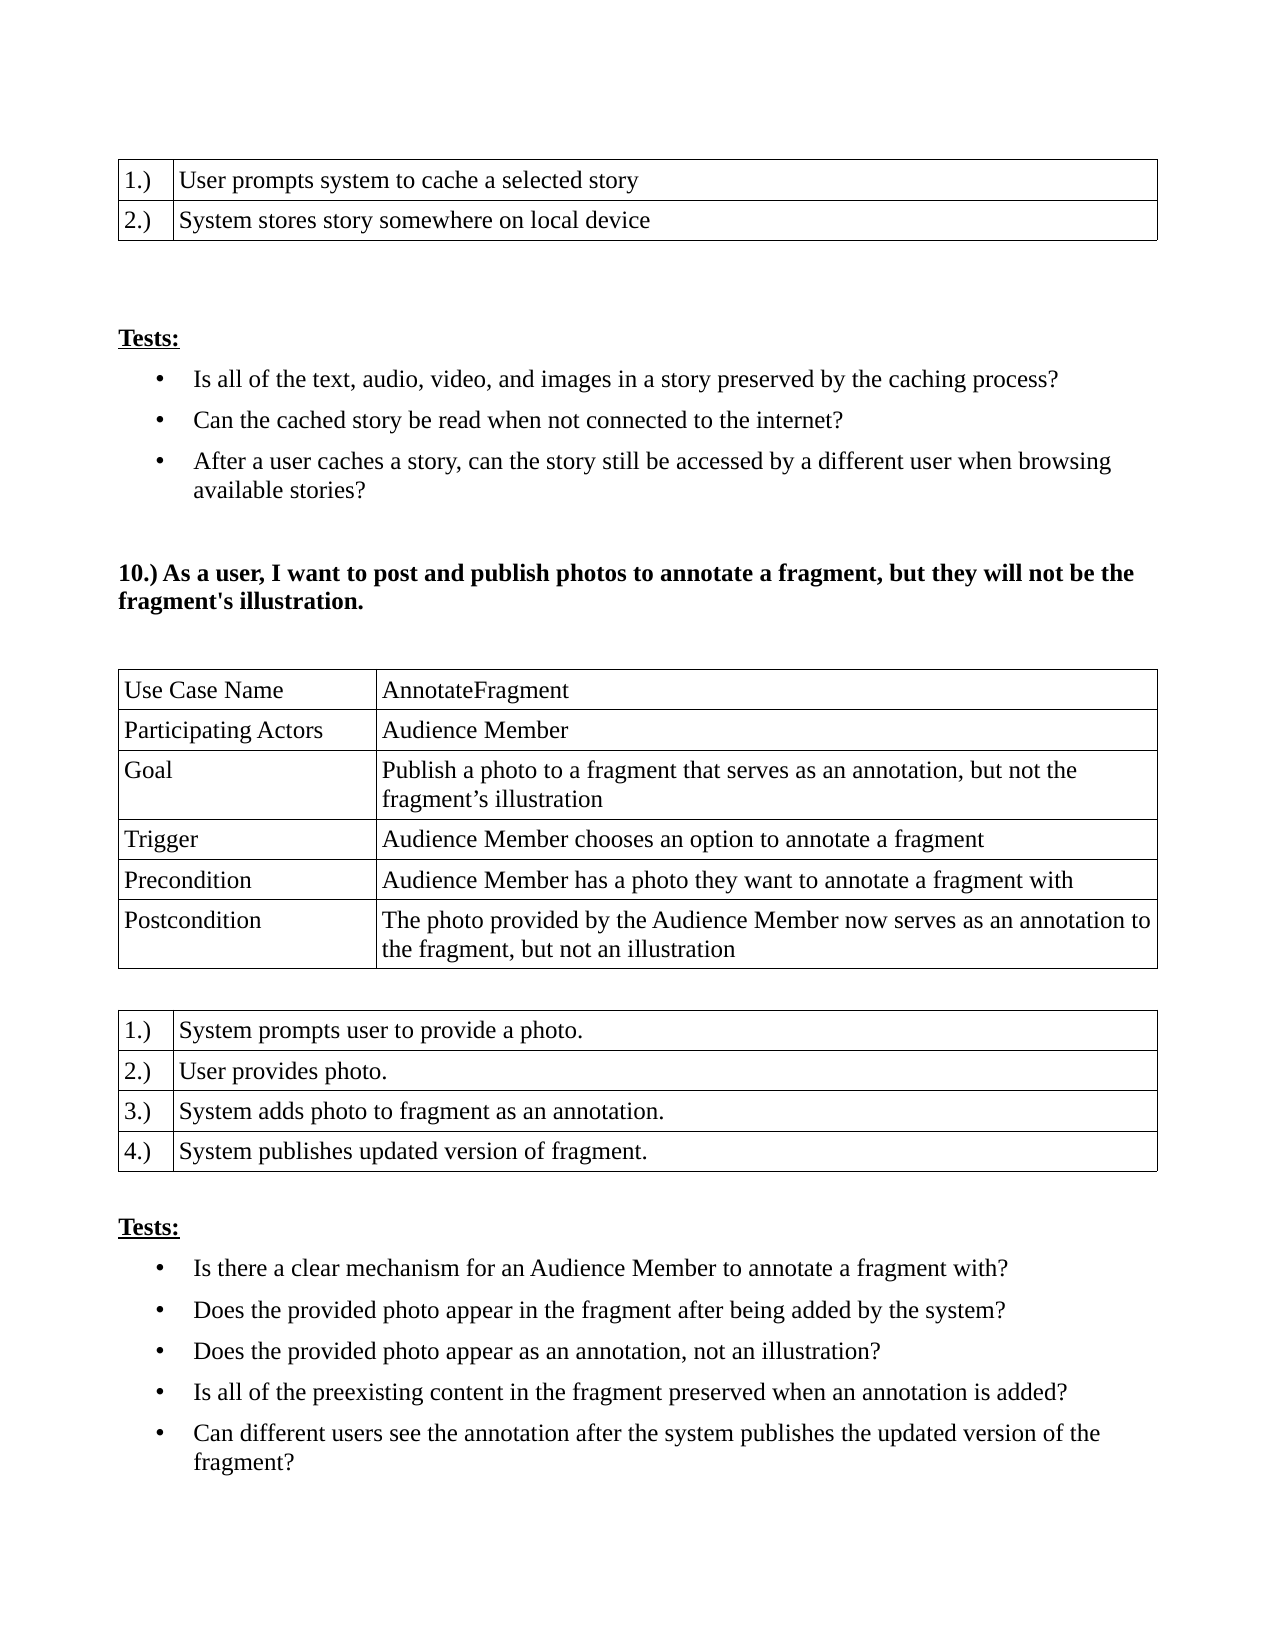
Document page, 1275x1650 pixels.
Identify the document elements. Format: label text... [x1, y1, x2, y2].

table_cell 2.) [119, 201, 173, 240]
table_cell Audience Member [377, 710, 1157, 749]
list Is all of the text, audio, video, and images in a story preserved by the caching process? [156, 364, 1157, 393]
table_cell User provides photo. [174, 1051, 1157, 1090]
table_cell Precondition [119, 860, 376, 899]
table_cell System publishes updated version of fragment. [174, 1132, 1157, 1171]
table_header User prompts system to cache a selected story [174, 160, 1157, 200]
table_cell Audience Member has a photo they want to annotate a fragment with [377, 860, 1157, 899]
table_cell Postcondition [119, 900, 376, 968]
list Can the cached story be read when not connected to the internet? [156, 405, 1157, 434]
table_cell System adds photo to fragment as an annotation. [174, 1091, 1157, 1131]
list Is all of the preexisting content in the fragment preserved when an annotation is added? [156, 1377, 1157, 1406]
list Does the provided photo appear as an annotation, not an illustration? [156, 1336, 1157, 1365]
table_cell 2.) [119, 1051, 173, 1090]
table_header System prompts user to provide a photo. [174, 1011, 1157, 1050]
table_header 1.) [119, 160, 173, 200]
table_cell 4.) [119, 1132, 173, 1171]
text Tests: [118, 1212, 1157, 1241]
table_cell Goal [119, 751, 376, 818]
table_cell Publish a photo to a fragment that serves as an annotation, but not the fragment’s illustration [377, 751, 1157, 818]
table_cell Participating Actors [119, 710, 376, 749]
table_header AnnotateFragment [377, 670, 1157, 709]
table_header 1.) [119, 1011, 173, 1050]
list After a user caches a story, can the story still be accessed by a different user when browsing available stories? [156, 446, 1157, 504]
list Does the provided photo appear in the fragment after being added by the system? [156, 1295, 1157, 1323]
text 10.) As a user, I want to post and publish photos to annotate a fragment, but they will not be the fragment's illustration. [118, 558, 1157, 615]
table_cell System stores story somewhere on local device [174, 201, 1157, 240]
table_cell The photo provided by the Audience Member now serves as an annotation to the fragment, but not an illustration [377, 900, 1157, 968]
list Is there a clear mechanism for an Audience Member to annotate a fragment with? [156, 1253, 1157, 1282]
table_header Use Case Name [119, 670, 376, 709]
list Can different users see the annotation after the system publishes the updated version of the fragment? [156, 1418, 1157, 1476]
table_cell 3.) [119, 1091, 173, 1131]
text Tests: [118, 323, 1157, 351]
table_cell Audience Member chooses an option to annotate a fragment [377, 820, 1157, 859]
table_cell Trigger [119, 820, 376, 859]
